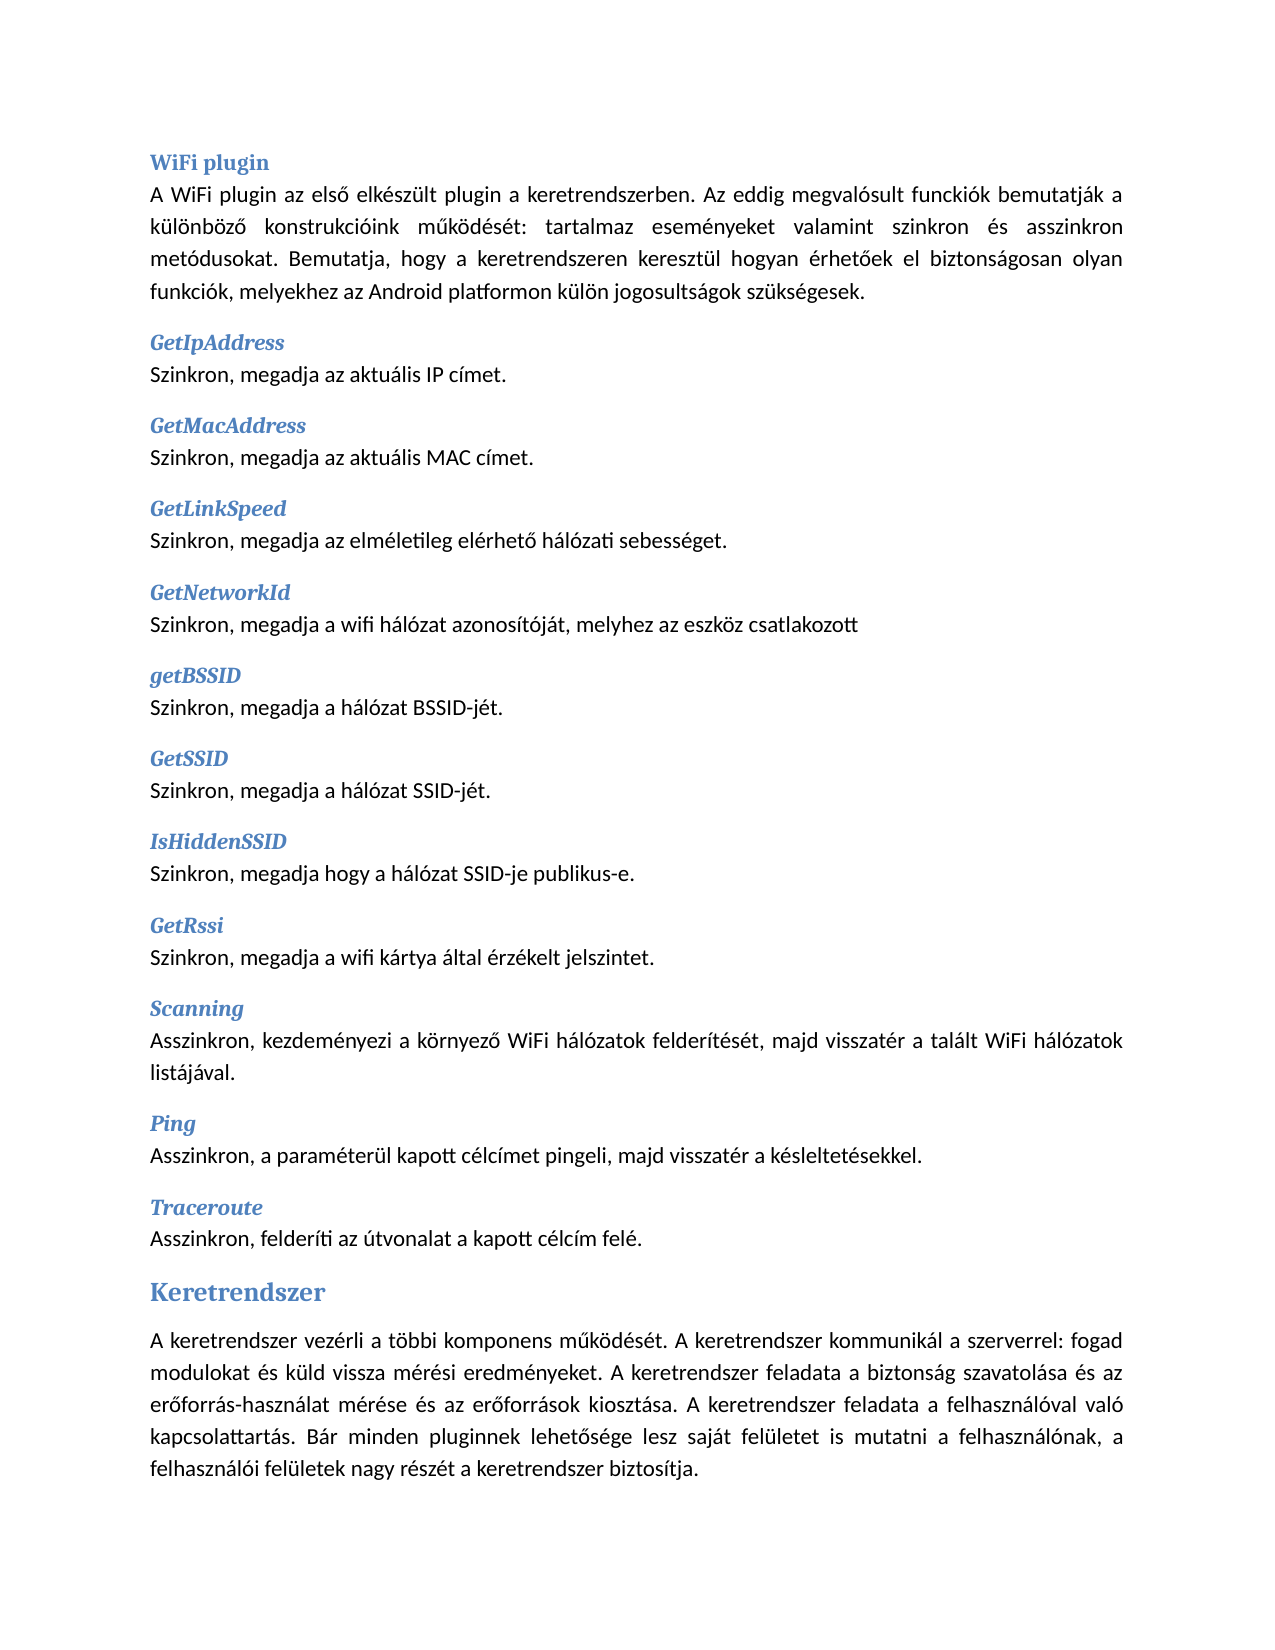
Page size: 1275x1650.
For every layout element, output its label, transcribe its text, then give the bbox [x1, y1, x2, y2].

subtitle IsHiddenSSID [150, 829, 1125, 856]
subtitle Scanning [150, 996, 1125, 1022]
text Szinkron, megadja hogy a hálózat SSID-je publikus-e. [150, 859, 1125, 887]
text Szinkron, megadja az elméletileg elérhető hálózati sebességet. [150, 526, 1125, 554]
text Szinkron, megadja a wifi kártya által érzékelt jelszintet. [150, 943, 1125, 971]
text A WiFi plugin az első elkészült plugin a keretrendszerben. Az eddig megvalósult funckiók bemutatják a különböző konstrukcióink működését: tartalmaz eseményeket valamint szinkron és asszinkron metódusokat. Bemutatja, hogy a keretrendszeren keresztül hogyan érhetőek el biztonságosan olyan funkciók, melyekhez az Android platformon külön jogosultságok szükségesek. [150, 180, 1125, 305]
text Szinkron, megadja az aktuális IP címet. [150, 360, 1125, 388]
subtitle GetMacAddress [150, 413, 1125, 439]
text Szinkron, megadja a hálózat BSSID-jét. [150, 693, 1125, 721]
text Szinkron, megadja az aktuális MAC címet. [150, 443, 1125, 471]
subtitle GetNetworkId [150, 579, 1125, 606]
text Szinkron, megadja a wifi hálózat azonosítóját, melyhez az eszköz csatlakozott [150, 610, 1125, 638]
subtitle WiFi plugin [150, 150, 1125, 176]
subtitle Ping [150, 1111, 1125, 1137]
text Szinkron, megadja a hálózat SSID-jét. [150, 776, 1125, 804]
subtitle GetLinkSpeed [150, 496, 1125, 523]
text A keretrendszer vezérli a többi komponens működését. A keretrendszer kommunikál a szerverrel: fogad modulokat és küld vissza mérési eredményeket. A keretrendszer feladata a biztonság szavatolása és az erőforrás-használat mérése és az erőforrások kiosztása. A keretrendszer feladata a felhasználóval való kapcsolattartás. Bár minden pluginnek lehetősége lesz saját felületet is mutatni a felhasználónak, a felhasználói felületek nagy részét a keretrendszer biztosítja. [150, 1326, 1125, 1482]
text Asszinkron, felderíti az útvonalat a kapott célcím felé. [150, 1224, 1125, 1252]
subtitle Keretrendszer [150, 1277, 1125, 1309]
text Asszinkron, kezdeményezi a környező WiFi hálózatok felderítését, majd visszatér a talált WiFi hálózatok listájával. [150, 1026, 1125, 1086]
subtitle GetRssi [150, 912, 1125, 939]
text Asszinkron, a paraméterül kapott célcímet pingeli, majd visszatér a késleltetésekkel. [150, 1141, 1125, 1169]
subtitle Traceroute [150, 1194, 1125, 1221]
subtitle GetIpAddress [150, 330, 1125, 356]
subtitle GetSSID [150, 746, 1125, 772]
subtitle getBSSID [150, 663, 1125, 689]
